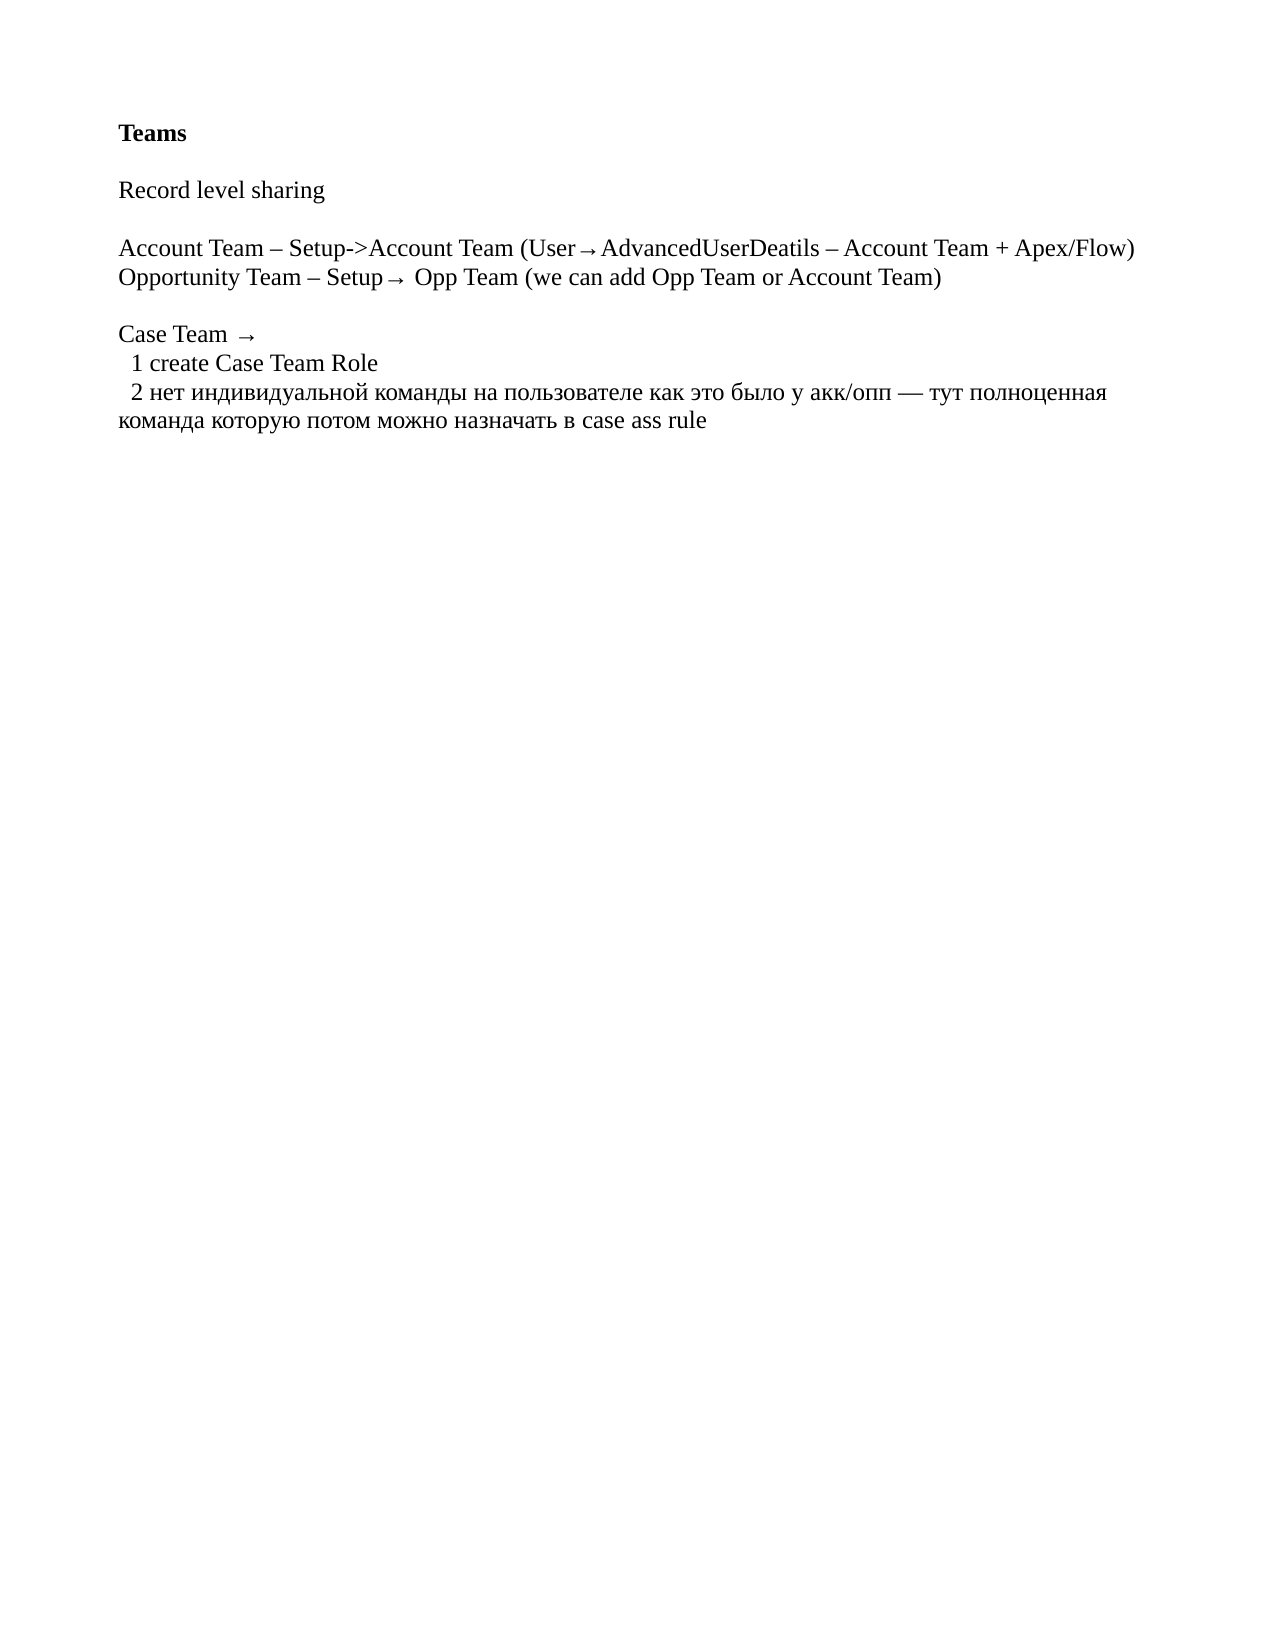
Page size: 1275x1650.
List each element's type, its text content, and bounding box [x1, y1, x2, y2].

text Teams Record level sharing Account Team – Setup->Account Team (User→AdvancedUserDeatils – Account Team + Apex/Flow) Opportunity Team – Setup→ Opp Team (we can add Opp Team or Account Team) Case Team → 1 create Case Team Role 2 нет индивидуальной команды на пользователе как это было у акк/опп — тут полноценная команда которую потом можно назначать в case ass rule [118, 118, 1157, 434]
